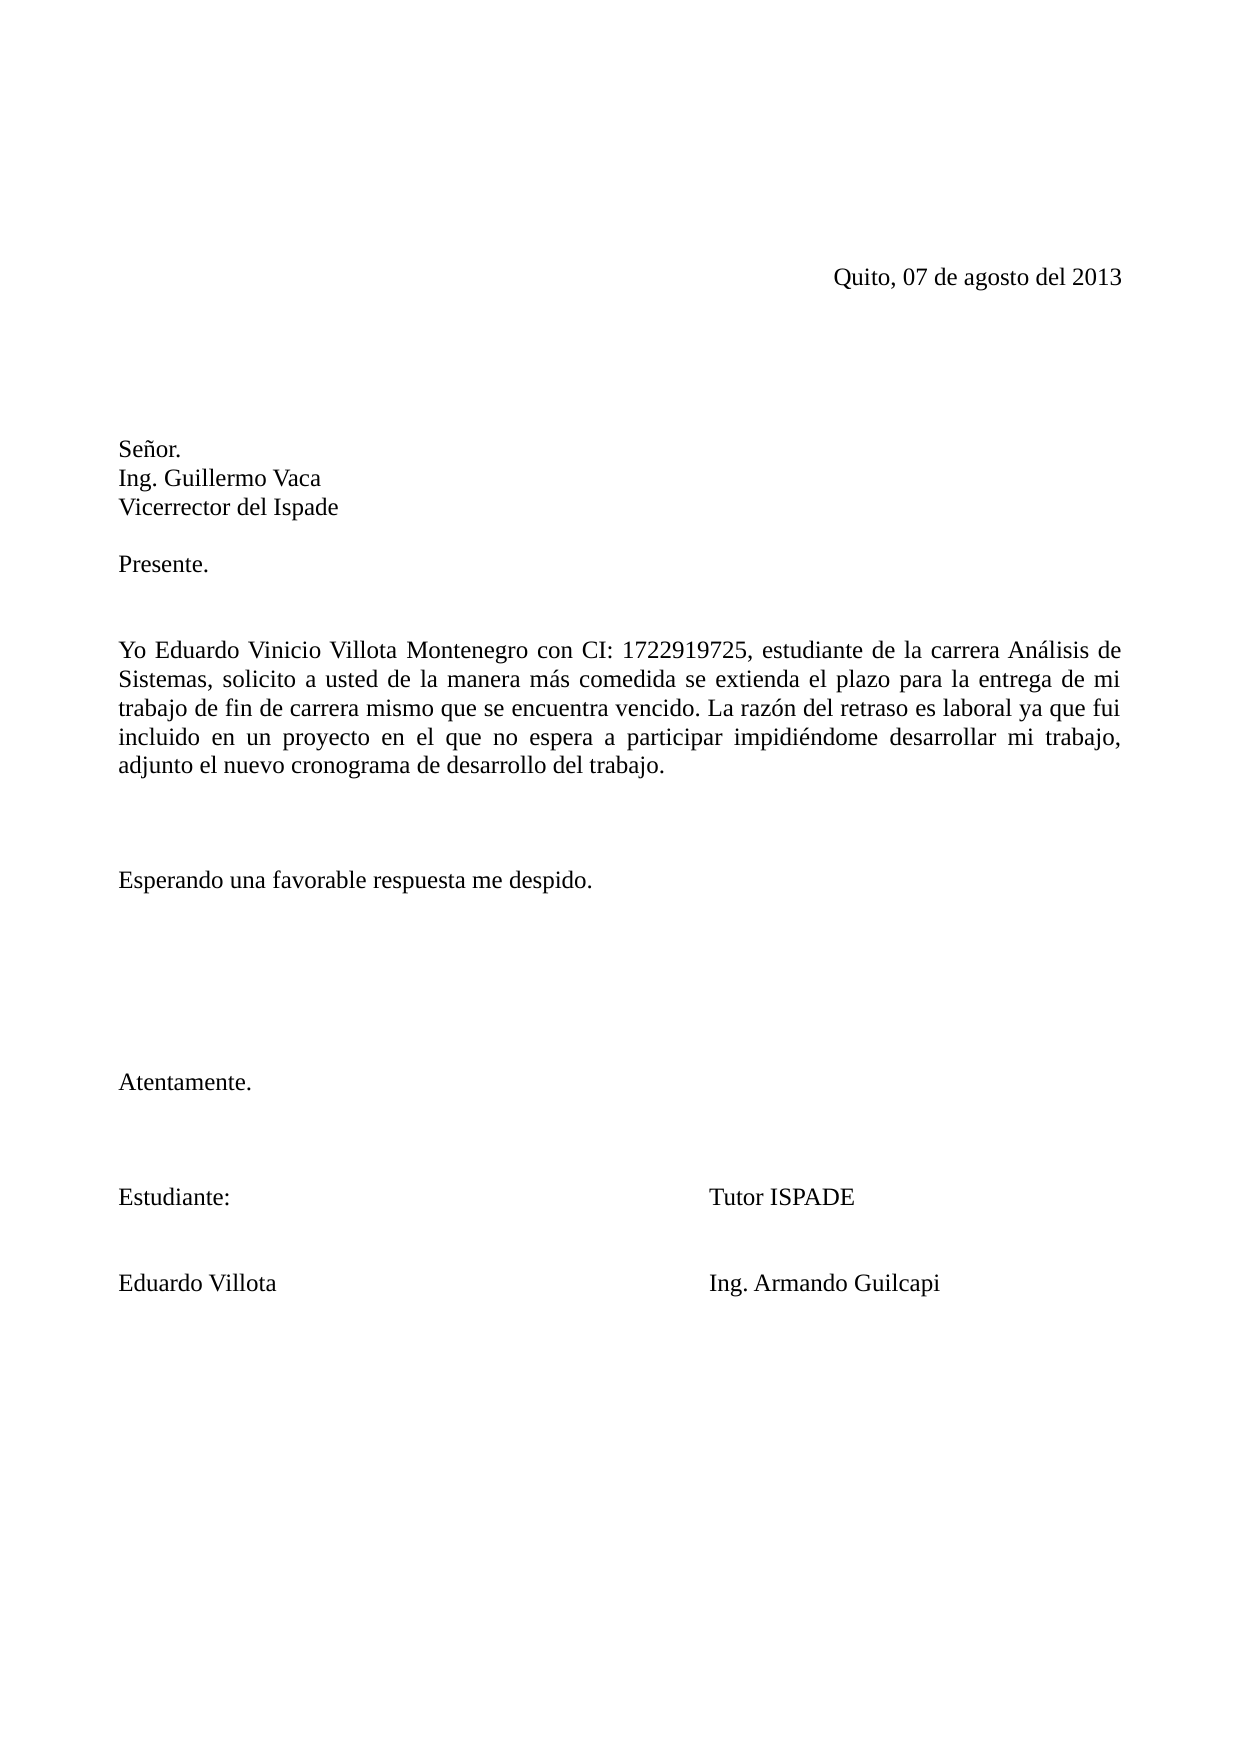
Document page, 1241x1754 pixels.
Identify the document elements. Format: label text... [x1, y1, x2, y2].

text Estudiante: Tutor ISPADE [118, 1182, 1122, 1211]
text Quito, 07 de agosto del 2013 [118, 262, 1122, 291]
text Presente. [118, 549, 1122, 578]
text Vicerrector del Ispade [118, 492, 1122, 521]
text Señor. [118, 434, 1122, 463]
text Yo Eduardo Vinicio Villota Montenegro con CI: 1722919725, estudiante de la carrera Análisis de Sistemas, solicito a usted de la manera más comedida se extienda el plazo para la entrega de mi trabajo de fin de carrera mismo que se encuentra vencido. La razón del retraso es laboral ya que fui incluido en un proyecto en el que no espera a participar impidiéndome desarrollar mi trabajo, adjunto el nuevo cronograma de desarrollo del trabajo. [118, 636, 1122, 779]
text Atentamente. [118, 1067, 1122, 1096]
text Ing. Guillermo Vaca [118, 463, 1122, 492]
text Esperando una favorable respuesta me despido. [118, 866, 1122, 894]
text Eduardo Villota Ing. Armando Guilcapi [118, 1268, 1122, 1297]
